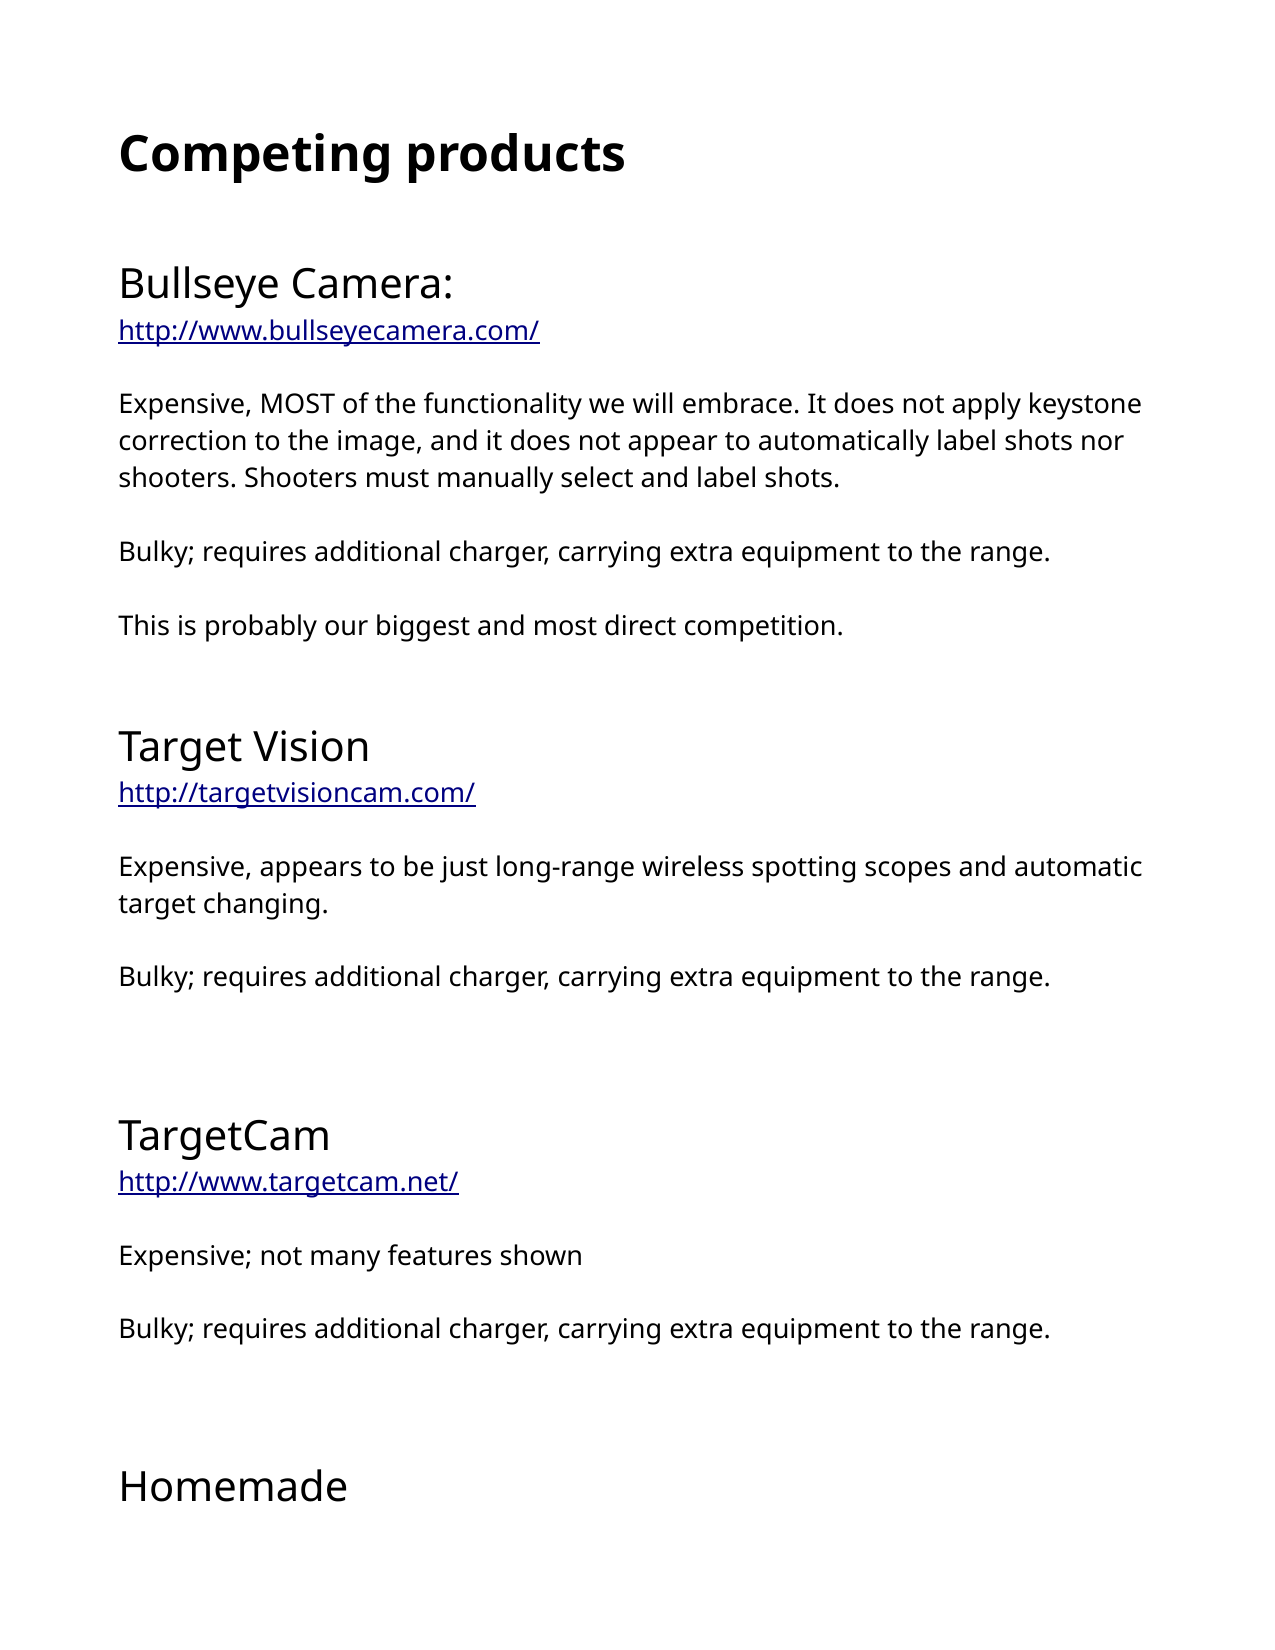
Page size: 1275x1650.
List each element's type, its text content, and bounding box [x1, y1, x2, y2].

text Bullseye Camera: [118, 254, 1157, 311]
text Competing products [118, 118, 1157, 186]
text Bulky; requires additional charger, carrying extra equipment to the range. [118, 958, 1157, 995]
text http://targetvisioncam.com/ [118, 773, 1157, 810]
text http://www.bullseyecamera.com/ [118, 311, 1157, 348]
text Bulky; requires additional charger, carrying extra equipment to the range. [118, 1310, 1157, 1347]
text Homemade [118, 1457, 1157, 1514]
text This is probably our biggest and most direct competition. [118, 606, 1157, 643]
text TargetCam [118, 1105, 1157, 1162]
text http://www.targetcam.net/ [118, 1162, 1157, 1199]
text Target Vision [118, 717, 1157, 773]
text Expensive, MOST of the functionality we will embrace. It does not apply keystone correction to the image, and it does not appear to automatically label shots nor shooters. Shooters must manually select and label shots. [118, 385, 1157, 496]
text Expensive, appears to be just long-range wireless spotting scopes and automatic target changing. [118, 847, 1157, 921]
text Bulky; requires additional charger, carrying extra equipment to the range. [118, 532, 1157, 569]
text Expensive; not many features shown [118, 1236, 1157, 1273]
